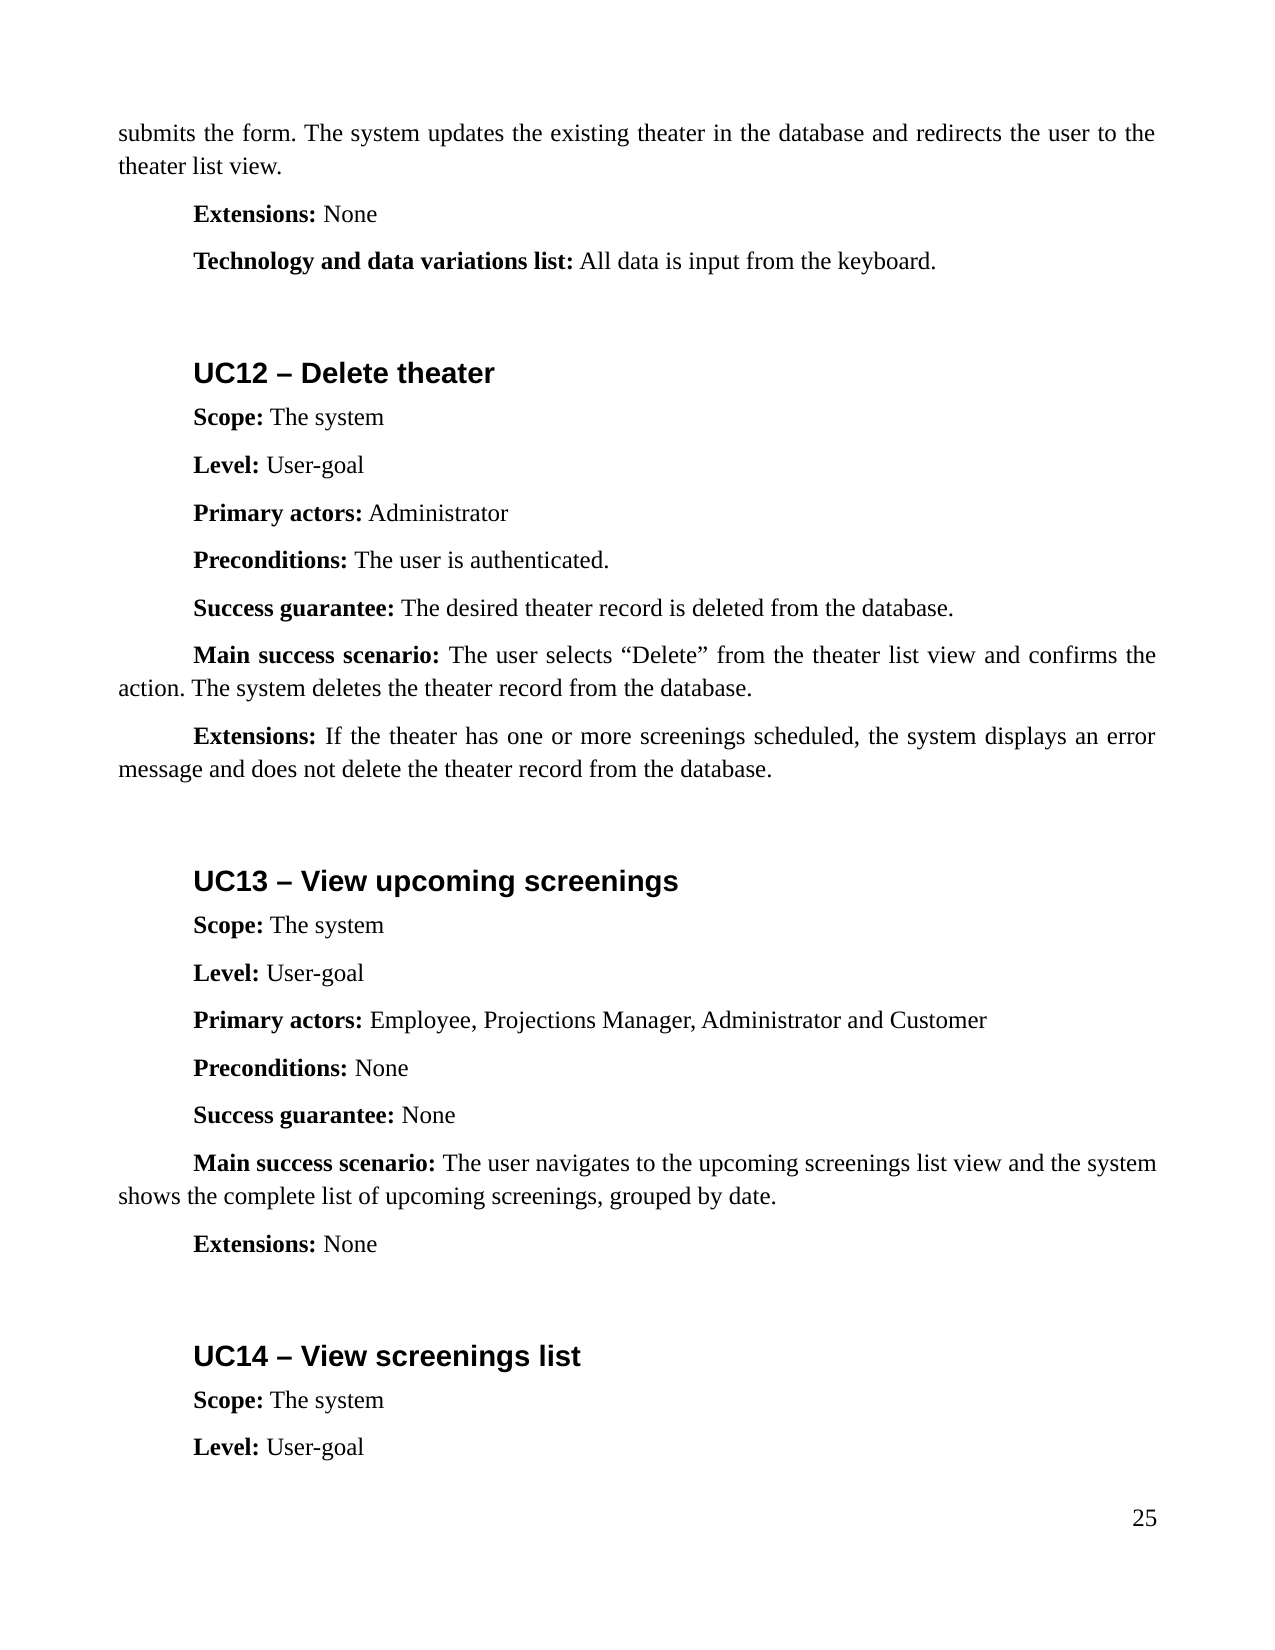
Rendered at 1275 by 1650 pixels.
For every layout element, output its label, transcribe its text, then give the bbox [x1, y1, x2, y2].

text Extensions: None [118, 1229, 1157, 1257]
subtitle UC14 – View screenings list [118, 1338, 1157, 1372]
text Scope: The system [118, 402, 1157, 431]
text Success guarantee: The desired theater record is deleted from the database. [118, 593, 1157, 622]
text Level: User-goal [118, 450, 1157, 479]
text submits the form. The system updates the existing theater in the database and redirects the user to the theater list view. [118, 118, 1157, 180]
text Extensions: If the theater has one or more screenings scheduled, the system displays an error message and does not delete the theater record from the database. [118, 721, 1157, 783]
subtitle UC13 – View upcoming screenings [118, 864, 1157, 898]
text Success guarantee: None [118, 1101, 1157, 1129]
text Scope: The system [118, 1385, 1157, 1413]
text Extensions: None [118, 199, 1157, 227]
text Preconditions: None [118, 1053, 1157, 1082]
text Main success scenario: The user selects “Delete” from the theater list view and confirms the action. The system deletes the theater record from the database. [118, 640, 1157, 702]
text Scope: The system [118, 910, 1157, 939]
text Level: User-goal [118, 958, 1157, 986]
text Primary actors: Administrator [118, 498, 1157, 526]
text Preconditions: The user is authenticated. [118, 545, 1157, 574]
text Level: User-goal [118, 1432, 1157, 1461]
subtitle UC12 – Delete theater [118, 356, 1157, 390]
text Main success scenario: The user navigates to the upcoming screenings list view and the system shows the complete list of upcoming screenings, grouped by date. [118, 1148, 1157, 1210]
text Primary actors: Employee, Projections Manager, Administrator and Customer [118, 1005, 1157, 1034]
text Technology and data variations list: All data is input from the keyboard. [118, 246, 1157, 275]
